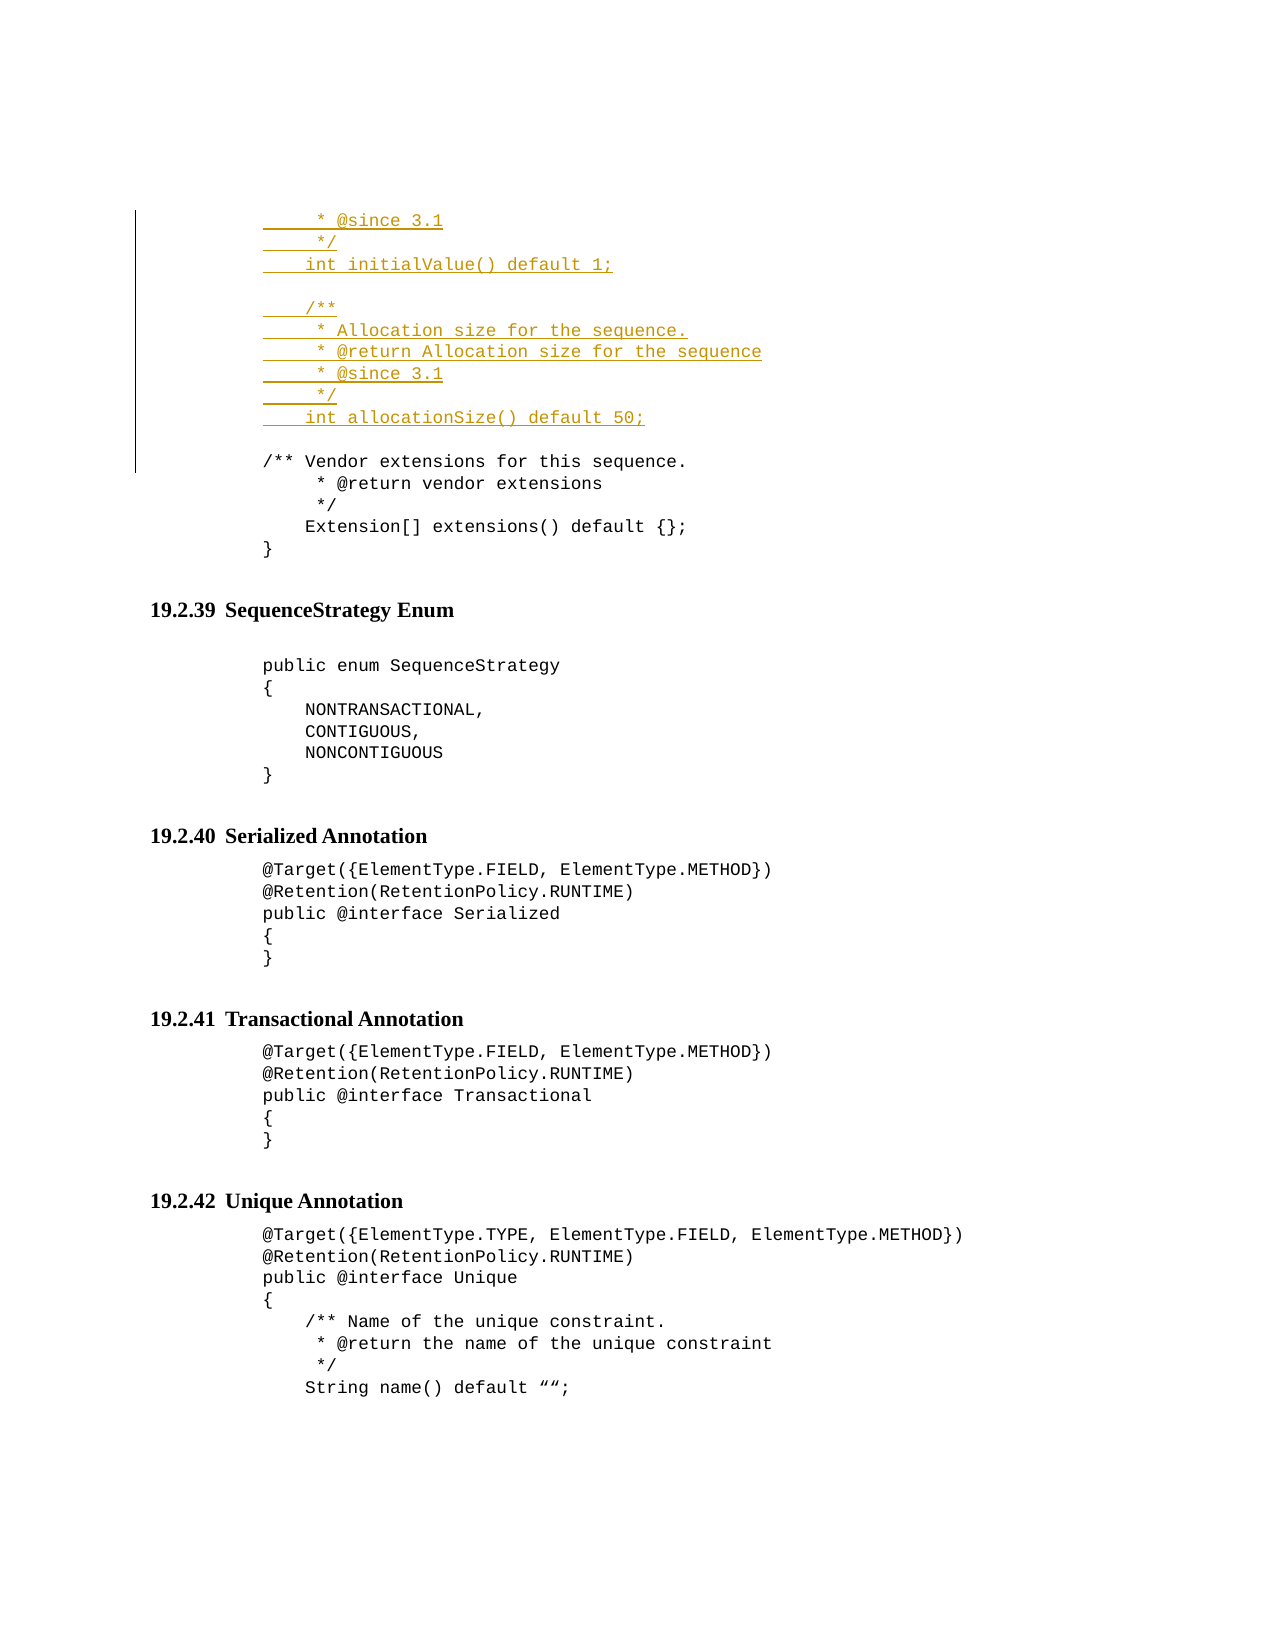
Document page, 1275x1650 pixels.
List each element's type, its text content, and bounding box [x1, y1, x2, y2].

text * @return vendor extensions [262, 472, 1125, 494]
text @Target({ElementType.FIELD, ElementType.METHOD}) [262, 859, 1125, 881]
text * @since 3.1 [262, 363, 1125, 385]
text */ [262, 385, 1125, 407]
text } [262, 1129, 1125, 1151]
text CONTIGUOUS, [262, 720, 1125, 742]
subtitle Serialized Annotation [150, 822, 1125, 848]
text /** [262, 297, 1125, 319]
text { [262, 1289, 1125, 1311]
text * @return Allocation size for the sequence [262, 341, 1125, 363]
subtitle Transactional Annotation [150, 1005, 1125, 1031]
text int initialValue() default 1; [262, 254, 1125, 276]
text public @interface Unique [262, 1267, 1125, 1289]
text } [262, 538, 1125, 560]
text * @return the name of the unique constraint [262, 1333, 1125, 1355]
text */ [262, 1355, 1125, 1377]
text * Allocation size for the sequence. [262, 319, 1125, 341]
text NONCONTIGUOUS [262, 742, 1125, 764]
text Extension[] extensions() default {}; [262, 516, 1125, 538]
text { [262, 924, 1125, 946]
text @Target({ElementType.FIELD, ElementType.METHOD}) [262, 1041, 1125, 1063]
text @Retention(RetentionPolicy.RUNTIME) [262, 881, 1125, 903]
text String name() default ““; [262, 1377, 1125, 1398]
text public @interface Serialized [262, 903, 1125, 924]
text @Retention(RetentionPolicy.RUNTIME) [262, 1245, 1125, 1267]
text NONTRANSACTIONAL, [262, 698, 1125, 720]
text * @since 3.1 [262, 210, 1125, 232]
text } [262, 946, 1125, 968]
text public enum SequenceStrategy [262, 655, 1125, 677]
text */ [262, 232, 1125, 254]
text { [262, 1107, 1125, 1129]
text } [262, 764, 1125, 786]
subtitle SequenceStrategy Enum [150, 596, 1125, 622]
text @Retention(RetentionPolicy.RUNTIME) [262, 1063, 1125, 1085]
text public @interface Transactional [262, 1085, 1125, 1107]
text /** Vendor extensions for this sequence. [262, 451, 1125, 472]
text { [262, 677, 1125, 698]
subtitle Unique Annotation [150, 1187, 1125, 1213]
text */ [262, 494, 1125, 516]
text int allocationSize() default 50; [262, 407, 1125, 429]
text /** Name of the unique constraint. [262, 1311, 1125, 1333]
text @Target({ElementType.TYPE, ElementType.FIELD, ElementType.METHOD}) [262, 1223, 1125, 1245]
